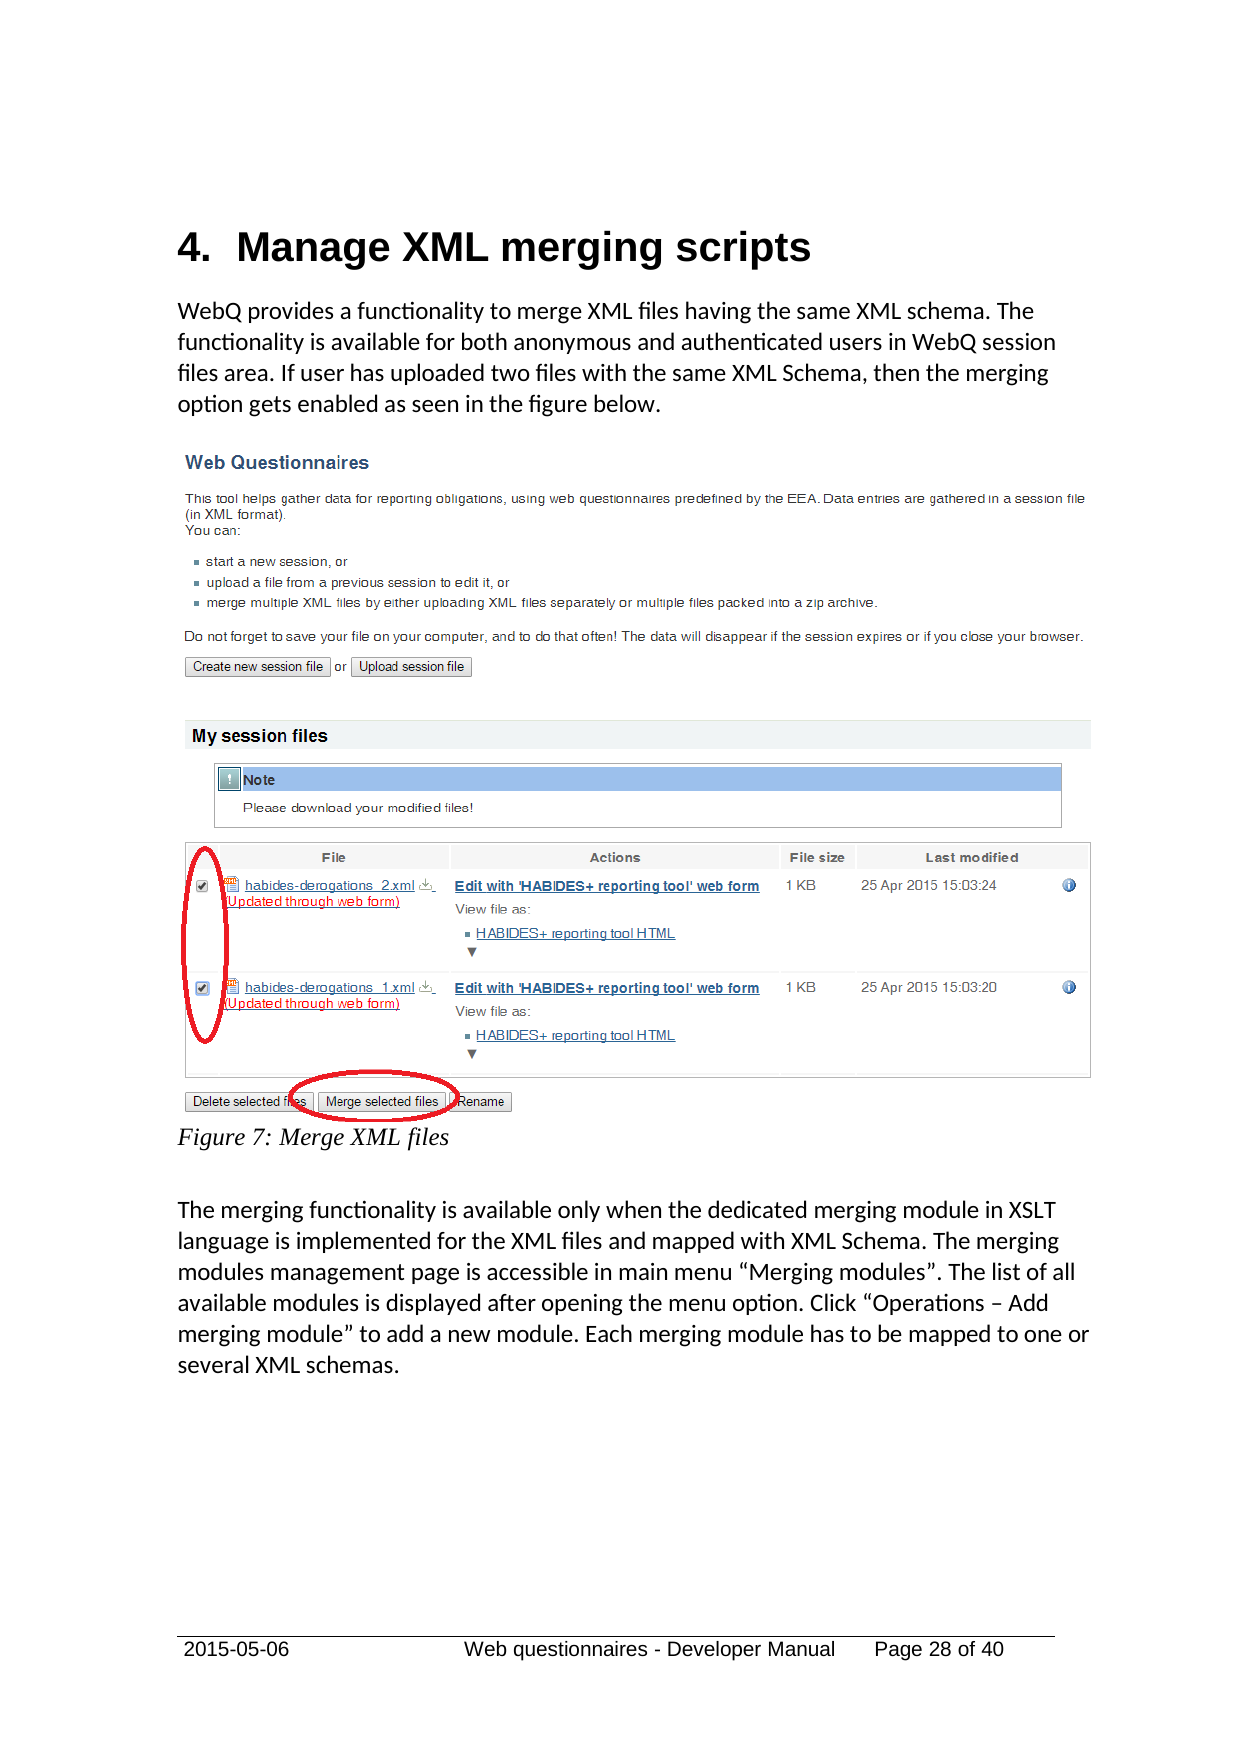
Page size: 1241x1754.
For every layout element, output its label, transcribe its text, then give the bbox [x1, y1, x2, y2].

text WebQ provides a functionality to merge XML files having the same XML schema. The functionality is available for both anonymous and authenticated users in WebQ session files area. If user has uploaded two files with the same XML Schema, then the merging option gets enabled as seen in the figure below. [177, 295, 1092, 419]
text The merging functionality is available only when the dedicated merging module in XSLT language is implemented for the XML files and mapped with XML Schema. The merging modules management page is accessible in main menu “Merging modules”. The list of all available modules is displayed after opening the menu option. Click “Operations – Add merging module” to add a new module. Each merging module has to be mapped to one or several XML schemas. [177, 1194, 1092, 1380]
picture [177, 443, 1093, 1122]
text Figure 7: Merge XML files [177, 1122, 1092, 1151]
subtitle Manage XML merging scripts [177, 222, 1092, 270]
